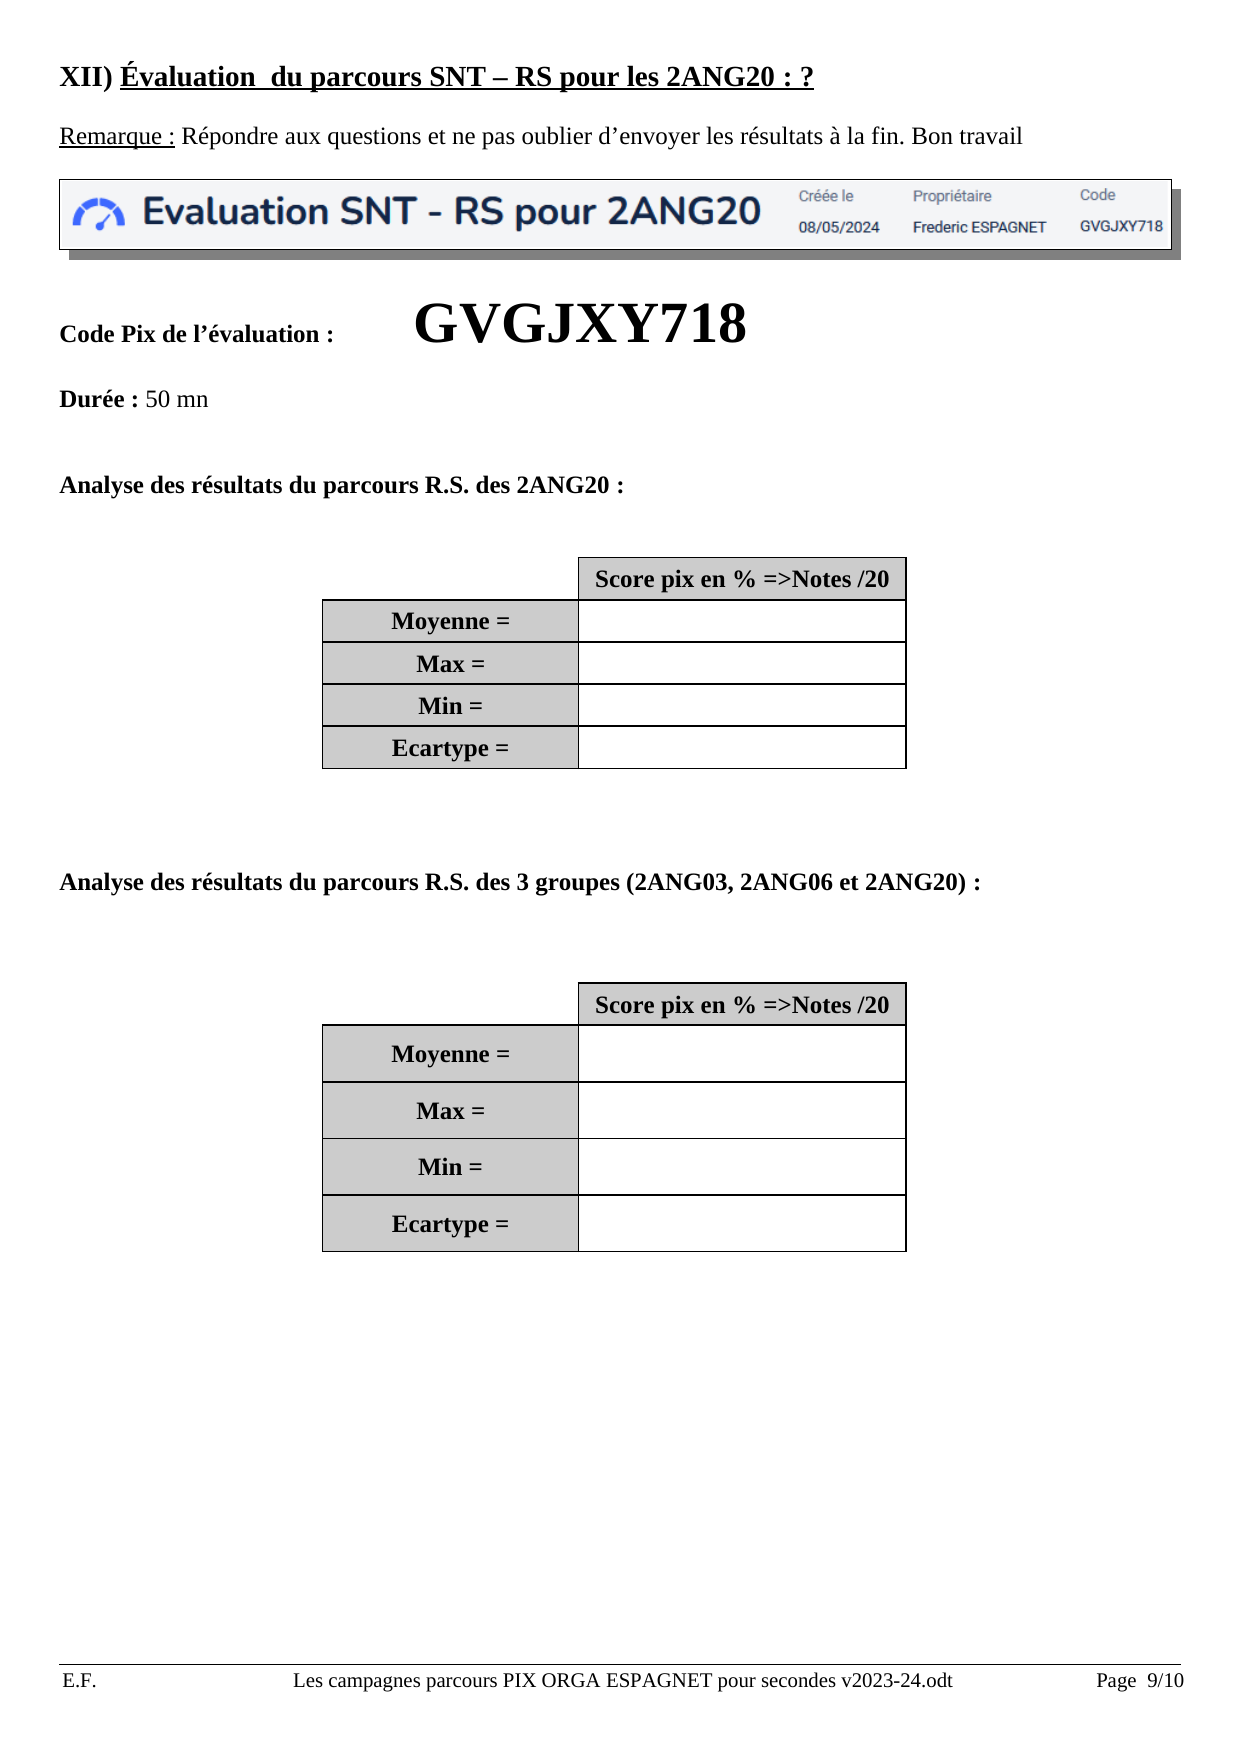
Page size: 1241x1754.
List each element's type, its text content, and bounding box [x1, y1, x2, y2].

table_cell [579, 1026, 905, 1081]
text Code Pix de l’évaluation : GVGJXY718 [59, 288, 1181, 356]
table_cell Max = [323, 643, 578, 683]
text Durée : 50 mn [59, 384, 1181, 413]
table_cell [579, 643, 905, 683]
table_cell Ecartype = [323, 727, 578, 768]
table_cell Min = [323, 1139, 578, 1194]
table_cell [579, 1139, 905, 1194]
table_cell Ecartype = [323, 1196, 578, 1251]
table_cell [579, 727, 905, 768]
text XII) Évaluation du parcours SNT – RS pour les 2ANG20 : ? [59, 59, 1181, 93]
picture [62, 181, 1168, 247]
table_cell [579, 601, 905, 641]
table_cell Max = [323, 1083, 578, 1138]
table_header Score pix en % =>Notes /20 [579, 984, 905, 1024]
table_header Score pix en % =>Notes /20 [579, 558, 905, 599]
table_cell Moyenne = [323, 601, 578, 641]
table_header [322, 982, 578, 1024]
table_cell Min = [323, 685, 578, 725]
table_cell [579, 685, 905, 725]
text Remarque : Répondre aux questions et ne pas oublier d’envoyer les résultats à la fin. Bon travail [59, 121, 1181, 150]
text Analyse des résultats du parcours R.S. des 2ANG20 : [59, 471, 1181, 499]
text Analyse des résultats du parcours R.S. des 3 groupes (2ANG03, 2ANG06 et 2ANG20) : [59, 867, 1181, 896]
table_header [322, 557, 578, 599]
table_cell [579, 1196, 905, 1251]
table_cell [579, 1083, 905, 1138]
table_cell Moyenne = [323, 1026, 578, 1081]
